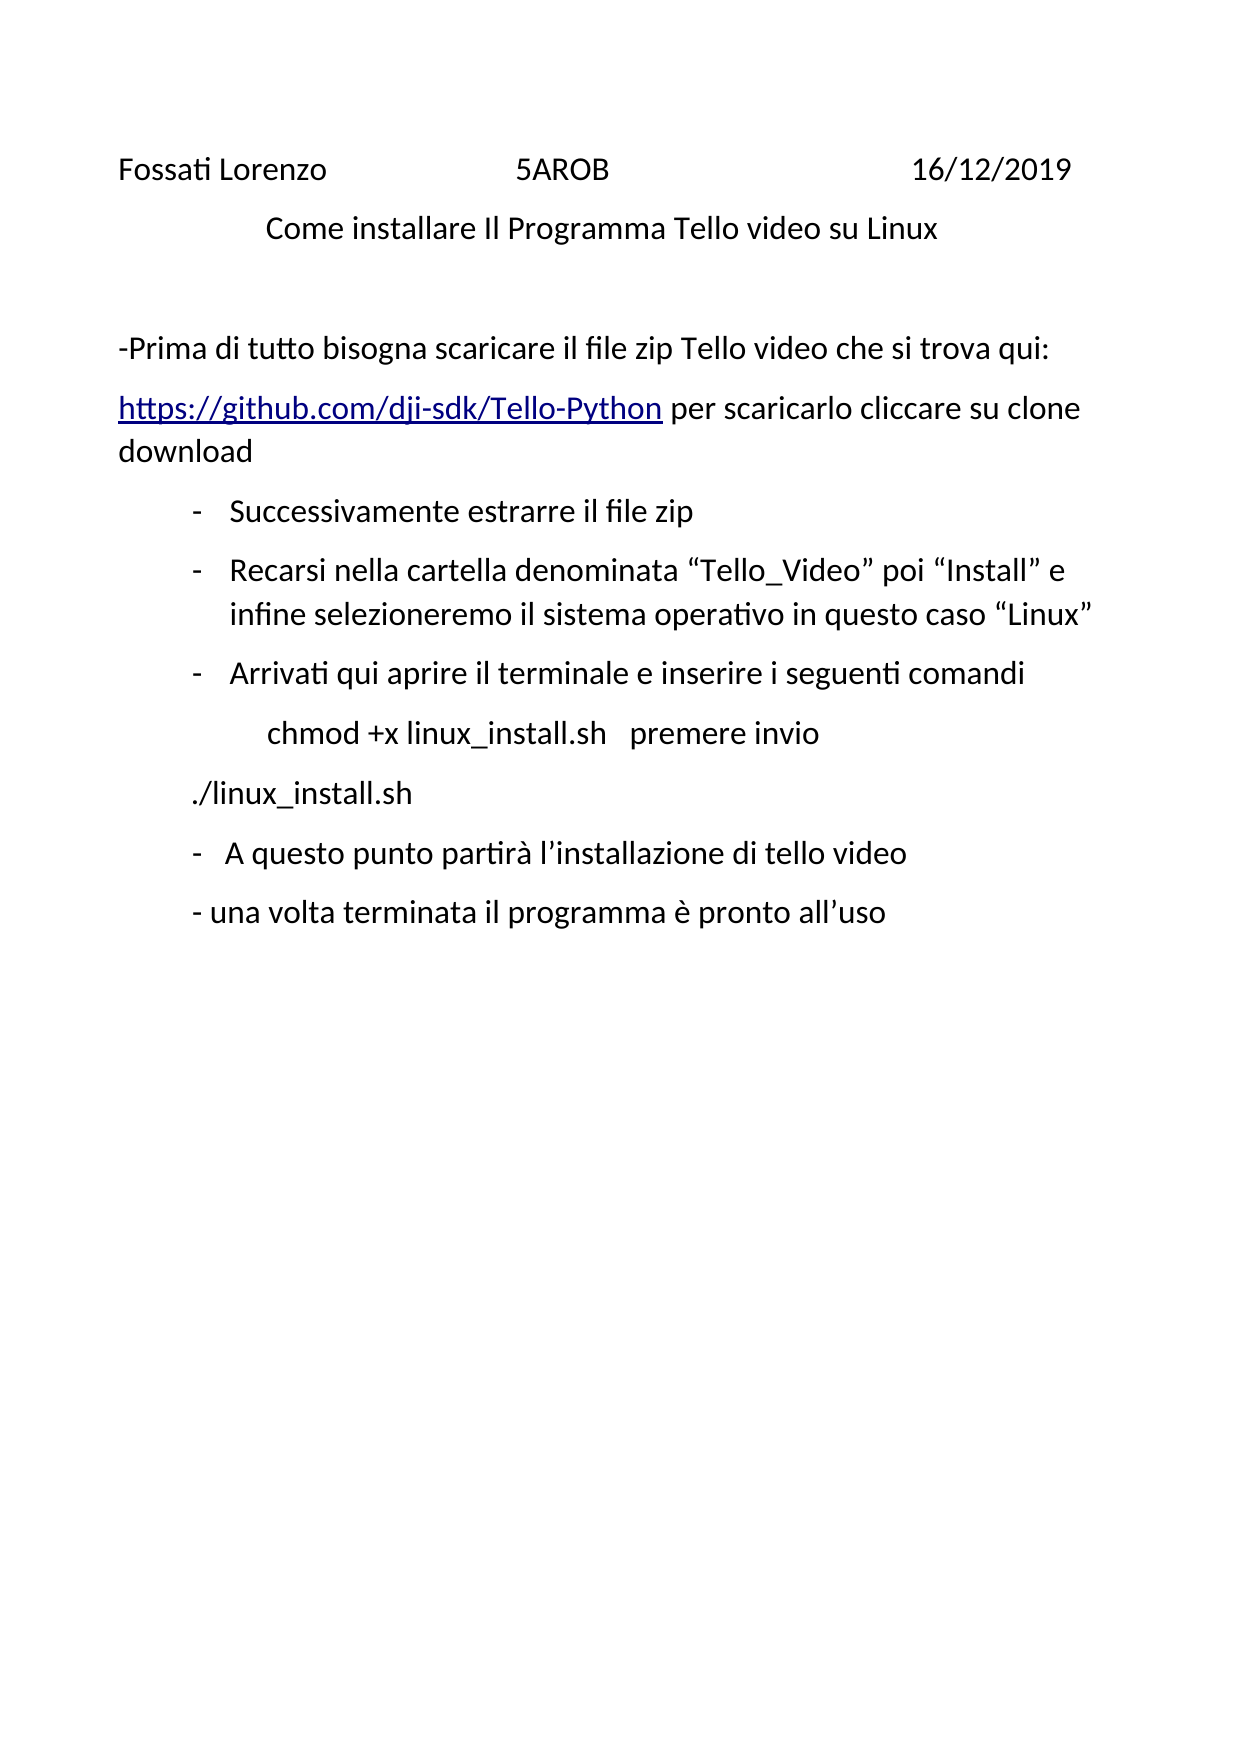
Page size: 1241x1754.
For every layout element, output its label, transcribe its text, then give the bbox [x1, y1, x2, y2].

list Successivamente estrarre il file zip [192, 490, 1122, 530]
text -Prima di tutto bisogna scaricare il file zip Tello video che si trova qui: [118, 327, 1122, 368]
list Arrivati qui aprire il terminale e inserire i seguenti comandi [192, 652, 1122, 693]
text Fossati Lorenzo 5AROB 16/12/2019 [118, 148, 1122, 188]
text - una volta terminata il programma è pronto all’uso [118, 892, 1122, 932]
text chmod +x linux_install.sh premere invio [193, 712, 1122, 753]
text Come installare Il Programma Tello video su Linux [118, 207, 1122, 248]
list Recarsi nella cartella denominata “Tello_Video” poi “Install” e infine selezioneremo il sistema operativo in questo caso “Linux” [192, 549, 1122, 633]
text - A questo punto partirà l’installazione di tello video [118, 832, 1122, 872]
text https://github.com/dji-sdk/Tello-Python per scaricarlo cliccare su clone download [118, 387, 1122, 471]
text ./linux_install.sh [118, 772, 1122, 813]
